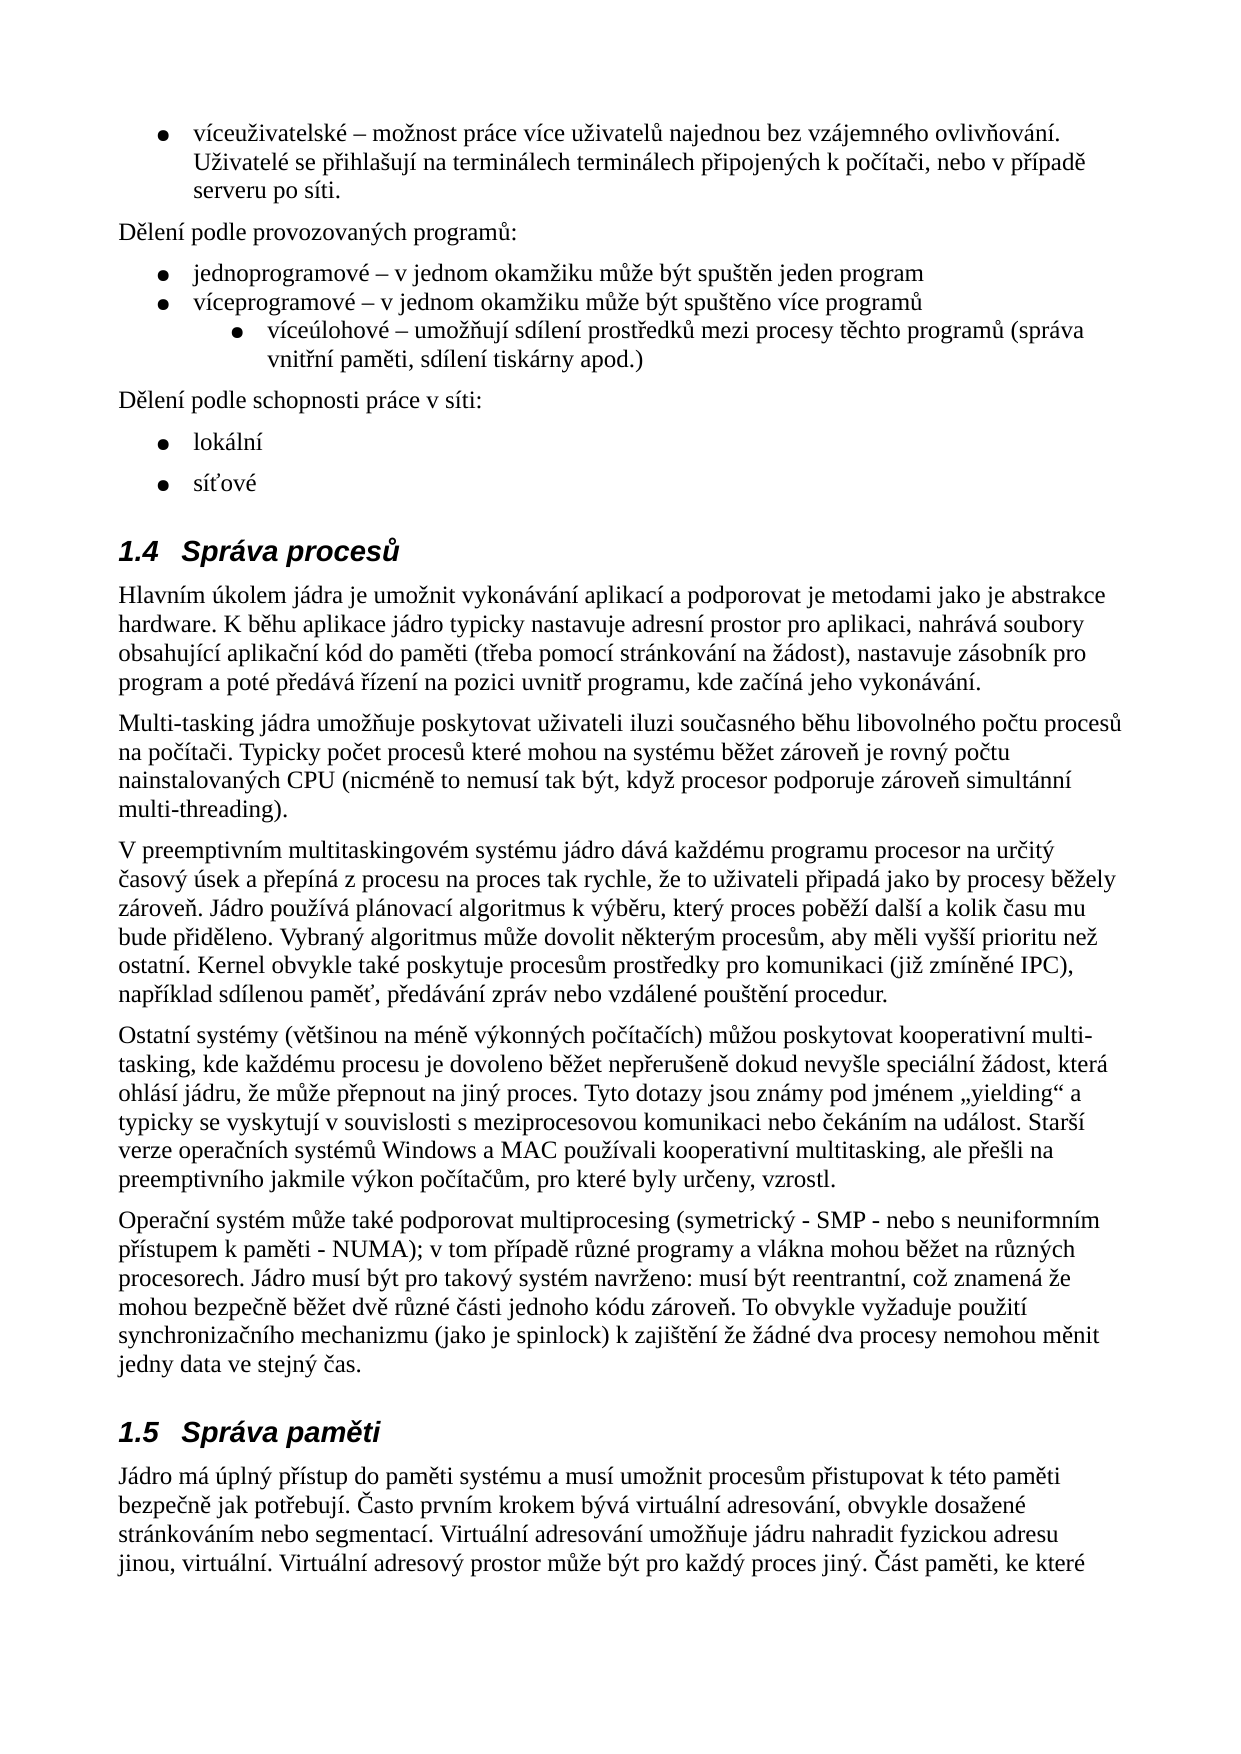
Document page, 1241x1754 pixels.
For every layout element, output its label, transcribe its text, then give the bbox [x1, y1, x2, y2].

list síťové [156, 468, 1122, 497]
list víceprogramové – v jednom okamžiku může být spuštěno více programů [156, 287, 1122, 316]
list jednoprogramové – v jednom okamžiku může být spuštěn jeden program [156, 258, 1122, 287]
subtitle Správa procesů [118, 534, 1122, 568]
subtitle Správa paměti [118, 1415, 1122, 1449]
text Hlavním úkolem jádra je umožnit vykonávání aplikací a podporovat je metodami jako je abstrakce hardware. K běhu aplikace jádro typicky nastavuje adresní prostor pro aplikaci, nahrává soubory obsahující aplikační kód do paměti (třeba pomocí stránkování na žádost), nastavuje zásobník pro program a poté předává řízení na pozici uvnitř programu, kde začíná jeho vykonávání. [118, 580, 1122, 695]
text Operační systém může také podporovat multiprocesing (symetrický - SMP - nebo s neuniformním přístupem k paměti - NUMA); v tom případě různé programy a vlákna mohou běžet na různých procesorech. Jádro musí být pro takový systém navrženo: musí být reentrantní, což znamená že mohou bezpečně běžet dvě různé části jednoho kódu zároveň. To obvykle vyžaduje použití synchronizačního mechanizmu (jako je spinlock) k zajištění že žádné dva procesy nemohou měnit jedny data ve stejný čas. [118, 1205, 1122, 1378]
list víceúlohové – umožňují sdílení prostředků mezi procesy těchto programů (správa vnitřní paměti, sdílení tiskárny apod.) [229, 316, 1122, 373]
text V preemptivním multitaskingovém systému jádro dává každému programu procesor na určitý časový úsek a přepíná z procesu na proces tak rychle, že to uživateli připadá jako by procesy běžely zároveň. Jádro používá plánovací algoritmus k výběru, který proces poběží další a kolik času mu bude přiděleno. Vybraný algoritmus může dovolit některým procesům, aby měli vyšší prioritu než ostatní. Kernel obvykle také poskytuje procesům prostředky pro komunikaci (již zmíněné IPC), například sdílenou paměť, předávání zpráv nebo vzdálené pouštění procedur. [118, 835, 1122, 1008]
text Dělení podle schopnosti práce v síti: [118, 386, 1122, 414]
list víceuživatelské – možnost práce více uživatelů najednou bez vzájemného ovlivňování. Uživatelé se přihlašují na terminálech terminálech připojených k počítači, nebo v případě serveru po síti. [156, 118, 1122, 204]
text Ostatní systémy (většinou na méně výkonných počítačích) můžou poskytovat kooperativní multi-tasking, kde každému procesu je dovoleno běžet nepřerušeně dokud nevyšle speciální žádost, která ohlásí jádru, že může přepnout na jiný proces. Tyto dotazy jsou známy pod jménem „yielding“ a typicky se vyskytují v souvislosti s meziprocesovou komunikaci nebo čekáním na událost. Starší verze operačních systémů Windows a MAC používali kooperativní multitasking, ale přešli na preemptivního jakmile výkon počítačům, pro které byly určeny, vzrostl. [118, 1020, 1122, 1193]
text Multi-tasking jádra umožňuje poskytovat uživateli iluzi současného běhu libovolného počtu procesů na počítači. Typicky počet procesů které mohou na systému běžet zároveň je rovný počtu nainstalovaných CPU (nicméně to nemusí tak být, když procesor podporuje zároveň simultánní multi-threading). [118, 708, 1122, 823]
list lokální [156, 427, 1122, 456]
text Dělení podle provozovaných programů: [118, 217, 1122, 246]
text Jádro má úplný přístup do paměti systému a musí umožnit procesům přistupovat k této paměti bezpečně jak potřebují. Často prvním krokem bývá virtuální adresování, obvykle dosažené stránkováním nebo segmentací. Virtuální adresování umožňuje jádru nahradit fyzickou adresu jinou, virtuální. Virtuální adresový prostor může být pro každý proces jiný. Část paměti, ke které [118, 1461, 1122, 1576]
